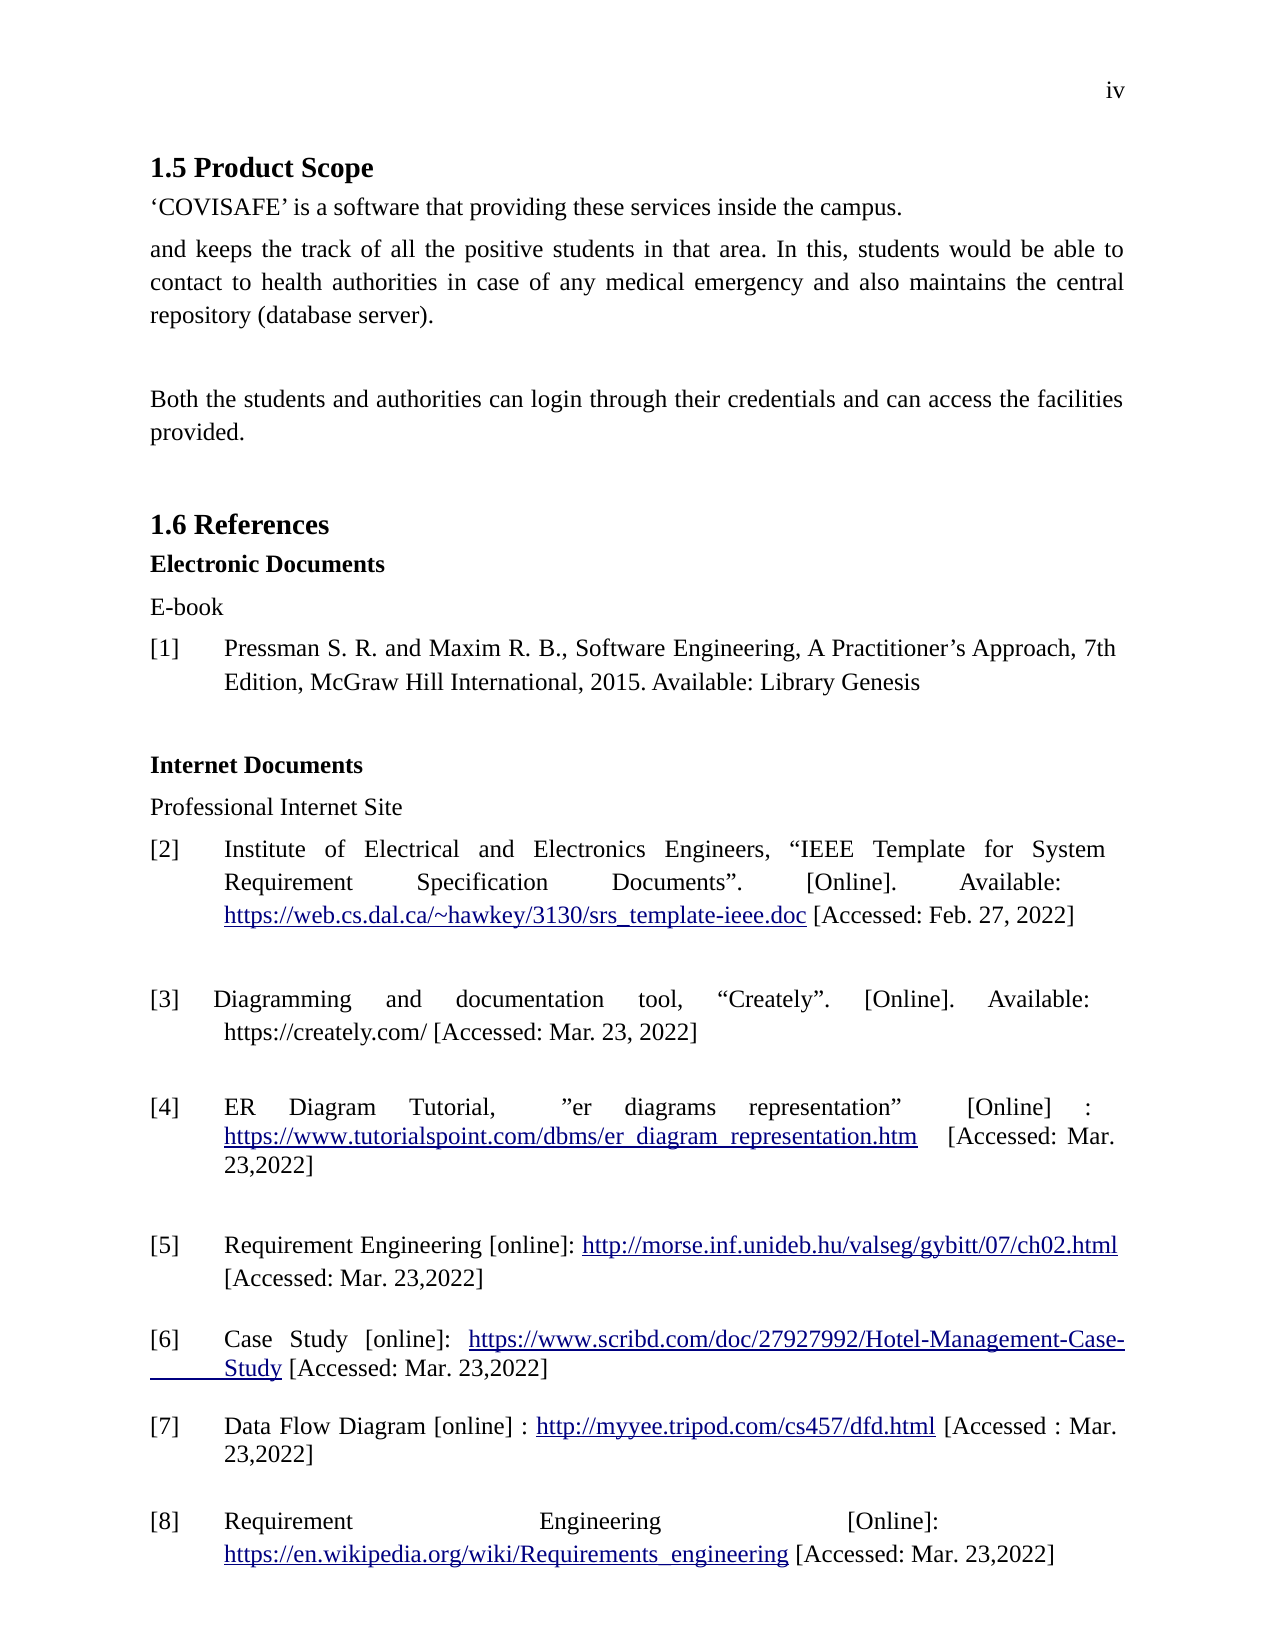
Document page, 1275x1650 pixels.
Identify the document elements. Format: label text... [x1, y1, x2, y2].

text [8] Requirement Engineering [Online]: https://en.wikipedia.org/wiki/Requirements_engineering [Accessed: Mar. 23,2022] [150, 1506, 1125, 1568]
text and keeps the track of all the positive students in that area. In this, students would be able to contact to health authorities in case of any medical emergency and also maintains the central repository (database server). [150, 234, 1125, 329]
text [5] Requirement Engineering [online]: http://morse.inf.unideb.hu/valseg/gybitt/07/ch02.html [Accessed: Mar. 23,2022] [150, 1230, 1125, 1291]
subtitle 1.5 Product Scope [150, 150, 1125, 183]
text Internet Documents [150, 751, 1125, 779]
text Professional Internet Site [150, 792, 1125, 821]
text [7] Data Flow Diagram [online] : http://myyee.tripod.com/cs457/dfd.html [Accessed : Mar. 23,2022] [150, 1411, 1125, 1468]
text Both the students and authorities can login through their credentials and can access the facilities provided. [150, 384, 1125, 446]
text [4] ER Diagram Tutorial, ”er diagrams representation” [Online] : https://www.tutorialspoint.com/dbms/er_diagram_representation.htm [Accessed: Mar. 23,2022] [150, 1092, 1125, 1179]
text [1] Pressman S. R. and Maxim R. B., Software Engineering, A Practitioner’s Approach, 7th Edition, McGraw Hill International, 2015. Available: Library Genesis [150, 633, 1125, 695]
text Electronic Documents [150, 549, 1125, 578]
text [2] Institute of Electrical and Electronics Engineers, “IEEE Template for System Requirement Specification Documents”. [Online]. Available: https://web.cs.dal.ca/~hawkey/3130/srs_template-ieee.doc [Accessed: Feb. 27, 2022] [150, 834, 1125, 929]
subtitle 1.6 References [150, 507, 1125, 541]
text ‘COVISAFE’ is a software that providing these services inside the campus. [150, 192, 1125, 221]
text [3] Diagramming and documentation tool, “Creately”. [Online]. Available: https://creately.com/ [Accessed: Mar. 23, 2022] [150, 984, 1125, 1046]
text [6] Case Study [online]: https://www.scribd.com/doc/27927992/Hotel-Management-Case- Study [Accessed: Mar. 23,2022] [150, 1324, 1125, 1382]
text E-book [150, 592, 1125, 620]
